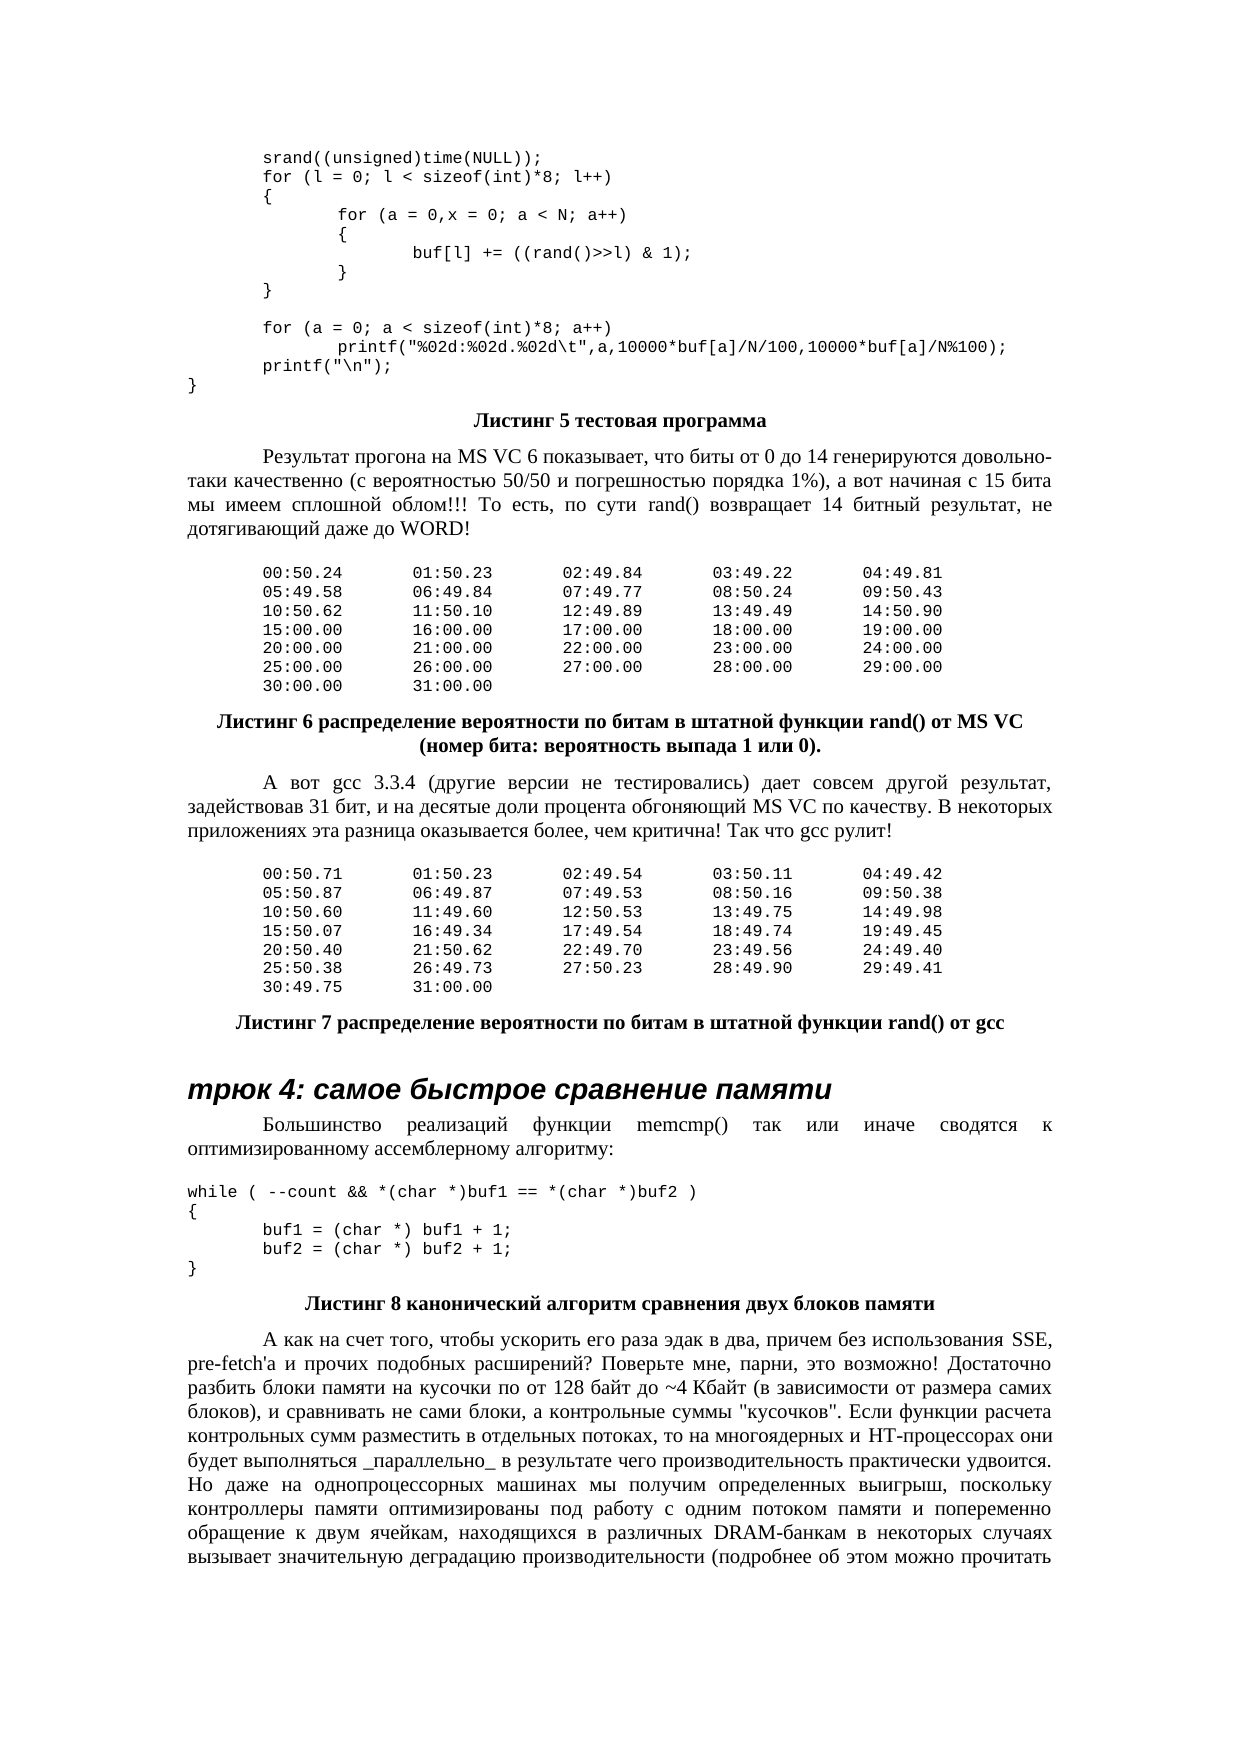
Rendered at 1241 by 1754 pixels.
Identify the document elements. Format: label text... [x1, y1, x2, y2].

text Большинство реализаций функции memcmp() так или иначе сводятся к оптимизированному ассемблерному алгоритму: [187, 1112, 1053, 1160]
text А вот gcc 3.3.4 (другие версии не тестировались) дает совсем другой результат, задействовав 31 бит, и на десятые доли процента обгоняющий MS VC по качеству. В некоторых приложениях эта разница оказывается более, чем критична! Так что gcc рулит! [187, 769, 1053, 842]
subtitle трюк 4: самое быстрое сравнение памяти [187, 1072, 1053, 1105]
text } [187, 282, 1053, 301]
text srand((unsigned)time(NULL)); [187, 150, 1053, 169]
text Листинг 8 канонический алгоритм сравнения двух блоков памяти [187, 1291, 1053, 1315]
text Листинг 7 распределение вероятности по битам в штатной функции rand() от gcc [187, 1010, 1053, 1034]
text } [187, 376, 1053, 395]
text } [187, 263, 1053, 282]
text 00:50.71 01:50.23 02:49.54 03:50.11 04:49.42 05:50.87 06:49.87 07:49.53 08:50.16 09:50.38 10:50.60 11:49.60 12:50.53 13:49.75 14:49.98 15:50.07 16:49.34 17:49.54 18:49.74 19:49.45 20:50.40 21:50.62 22:49.70 23:49.56 24:49.40 25:50.38 26:49.73 27:50.23 28:49.90 29:49.41 30:49.75 31:00.00 [187, 866, 1053, 998]
text { [187, 188, 1053, 207]
text buf[l] += ((rand()>>l) & 1); [187, 244, 1053, 263]
text while ( --count && *(char *)buf1 == *(char *)buf2 ) [187, 1184, 1053, 1203]
text buf2 = (char *) buf2 + 1; [187, 1240, 1053, 1259]
text for (a = 0,x = 0; a < N; a++) [187, 207, 1053, 225]
text for (a = 0; a < sizeof(int)*8; a++) [187, 320, 1053, 338]
text Результат прогона на MS VC 6 показывает, что биты от 0 до 14 генерируются довольно-таки качественно (с вероятностью 50/50 и погрешностью порядка 1%), а вот начиная с 15 бита мы имеем сплошной облом!!! То есть, по сути rand() возвращает 14 битный результат, не дотягивающий даже до WORD! [187, 444, 1053, 540]
text Листинг 6 распределение вероятности по битам в штатной функции rand() от MS VC (номер бита: вероятность выпада 1 или 0). [187, 709, 1053, 757]
text for (l = 0; l < sizeof(int)*8; l++) [187, 169, 1053, 188]
text 00:50.24 01:50.23 02:49.84 03:49.22 04:49.81 05:49.58 06:49.84 07:49.77 08:50.24 09:50.43 10:50.62 11:50.10 12:49.89 13:49.49 14:50.90 15:00.00 16:00.00 17:00.00 18:00.00 19:00.00 20:00.00 21:00.00 22:00.00 23:00.00 24:00.00 25:00.00 26:00.00 27:00.00 28:00.00 29:00.00 30:00.00 31:00.00 [187, 564, 1053, 696]
text buf1 = (char *) buf1 + 1; [187, 1222, 1053, 1240]
text { [187, 225, 1053, 244]
text { [187, 1203, 1053, 1222]
text } [187, 1259, 1053, 1278]
text А как на счет того, чтобы ускорить его раза эдак в два, причем без использования SSE, pre-fetch'а и прочих подобных расширений? Поверьте мне, парни, это возможно! Достаточно разбить блоки памяти на кусочки по от 128 байт до ~4 Кбайт (в зависимости от размера самих блоков), и сравнивать не сами блоки, а контрольные суммы "кусочков". Если функции расчета контрольных сумм разместить в отдельных потоках, то на многоядерных и HT-процессорах они будет выполняться _параллельно_ в результате чего производительность практически удвоится. Но даже на однопроцессорных машинах мы получим определенных выигрыш, поскольку контроллеры памяти оптимизированы под работу с одним потоком памяти и попеременно обращение к двум ячейкам, находящихся в различных DRAM-банкам в некоторых случаях вызывает значительную деградацию производительности (подробнее об этом можно прочитать [187, 1327, 1053, 1568]
text printf("\n"); [187, 357, 1053, 376]
text printf("%02d:%02d.%02d\t",a,10000*buf[a]/N/100,10000*buf[a]/N%100); [187, 338, 1053, 357]
text Листинг 5 тестовая программа [187, 408, 1053, 432]
